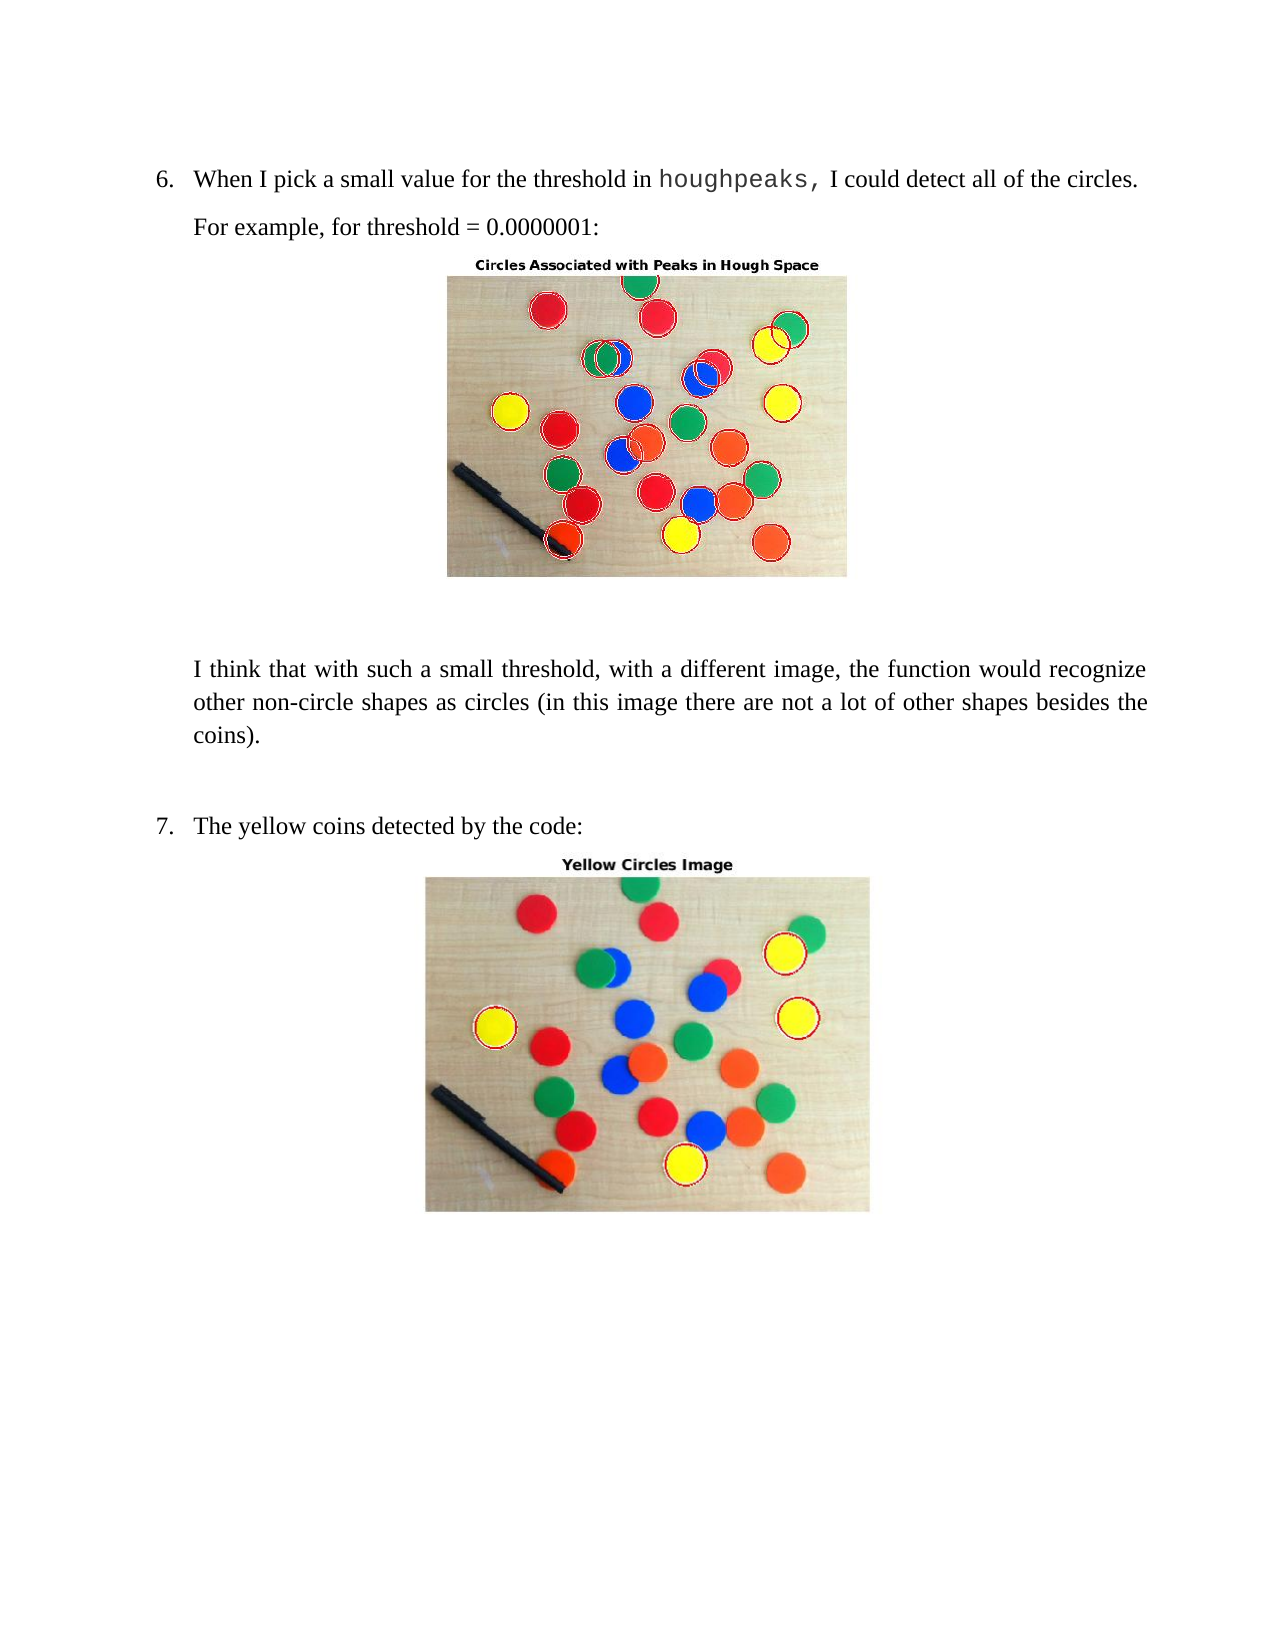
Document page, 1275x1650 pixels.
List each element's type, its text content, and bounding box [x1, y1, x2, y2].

list The yellow coins detected by the code: [156, 811, 1157, 840]
list For example, for threshold = 0.0000001: [156, 212, 1157, 240]
picture [351, 844, 924, 1259]
list I think that with such a small threshold, with a different image, the function would recognize other non-circle shapes as circles (in this image there are not a lot of other shapes besides the coins). [118, 654, 1157, 749]
picture [381, 246, 894, 619]
list When I pick a small value for the threshold in houghpeaks, I could detect all of the circles. [156, 164, 1157, 194]
